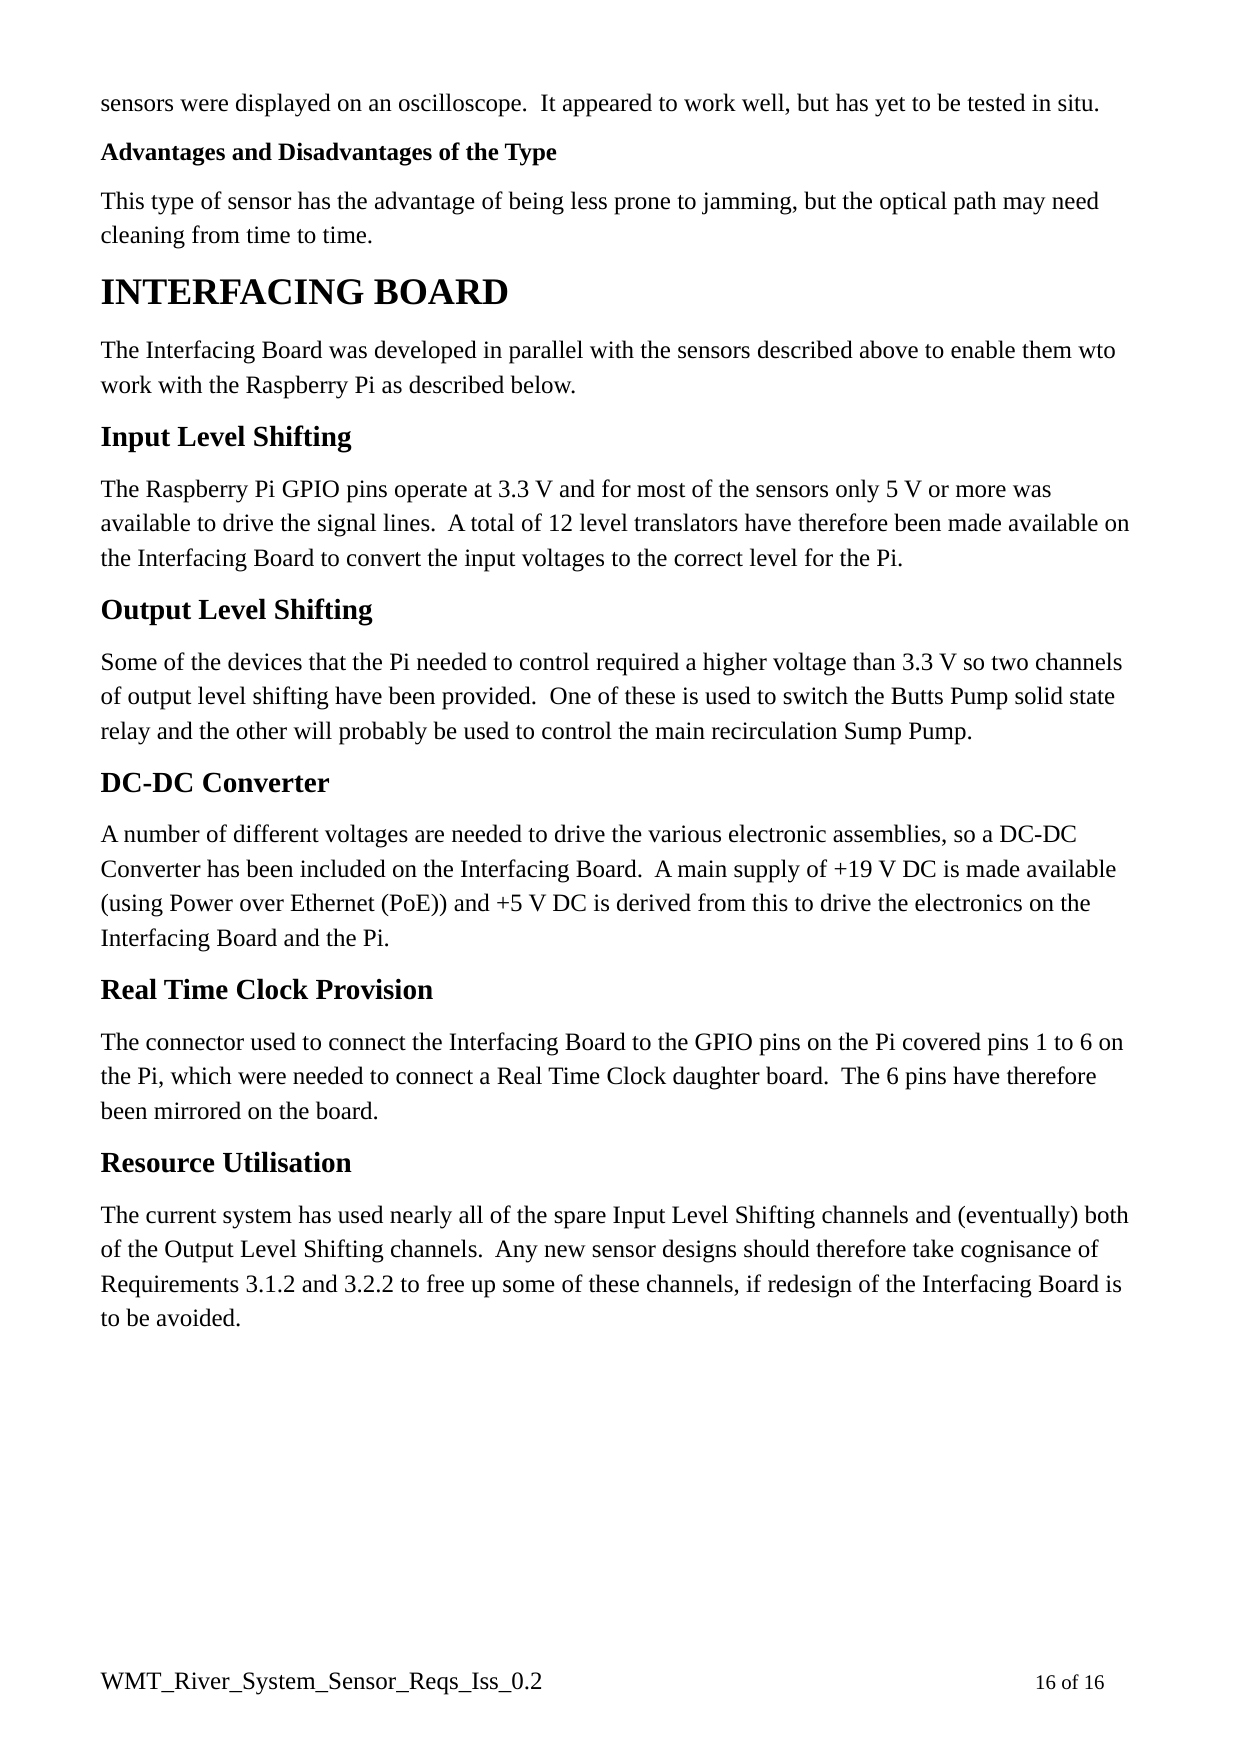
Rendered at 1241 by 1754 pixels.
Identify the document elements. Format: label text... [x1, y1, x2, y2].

text A number of different voltages are needed to drive the various electronic assemblies, so a DC-DC Converter has been included on the Interfacing Board. A main supply of +19 V DC is made available (using Power over Ethernet (PoE)) and +5 V DC is derived from this to drive the electronics on the Interfacing Board and the Pi. [100, 819, 1140, 952]
text Real Time Clock Provision [100, 972, 1140, 1006]
text The Interfacing Board was developed in parallel with the sensors described above to enable them wto work with the Raspberry Pi as described below. [100, 336, 1140, 399]
text DC-DC Converter [100, 765, 1140, 798]
text The current system has used nearly all of the spare Input Level Shifting channels and (eventually) both of the Output Level Shifting channels. Any new sensor designs should therefore take cognisance of Requirements 3.1.2 and 3.2.2 to free up some of these channels, if redesign of the Interfacing Board is to be avoided. [100, 1200, 1140, 1332]
text Resource Utilisation [100, 1145, 1140, 1178]
text sensors were displayed on an oscilloscope. It appeared to work well, but has yet to be tested in situ. [100, 88, 1140, 116]
text Advantages and Disadvantages of the Type [100, 137, 1140, 166]
text The Raspberry Pi GPIO pins operate at 3.3 V and for most of the sensors only 5 V or more was available to drive the signal lines. A total of 12 level translators have therefore been made available on the Interfacing Board to convert the input voltages to the correct level for the Pi. [100, 474, 1140, 572]
text Input Level Shifting [100, 419, 1140, 453]
text Output Level Shifting [100, 592, 1140, 626]
text INTERFACING BOARD [100, 269, 1140, 312]
text The connector used to connect the Interfacing Board to the GPIO pins on the Pi covered pins 1 to 6 on the Pi, which were needed to connect a Real Time Clock daughter board. The 6 pins have therefore been mirrored on the board. [100, 1027, 1140, 1124]
text This type of sensor has the advantage of being less prone to jamming, but the optical path may need cleaning from time to time. [100, 186, 1140, 249]
text Some of the devices that the Pi needed to control required a higher voltage than 3.3 V so two channels of output level shifting have been provided. One of these is used to switch the Butts Pump solid state relay and the other will probably be used to control the main recirculation Sump Pump. [100, 647, 1140, 744]
